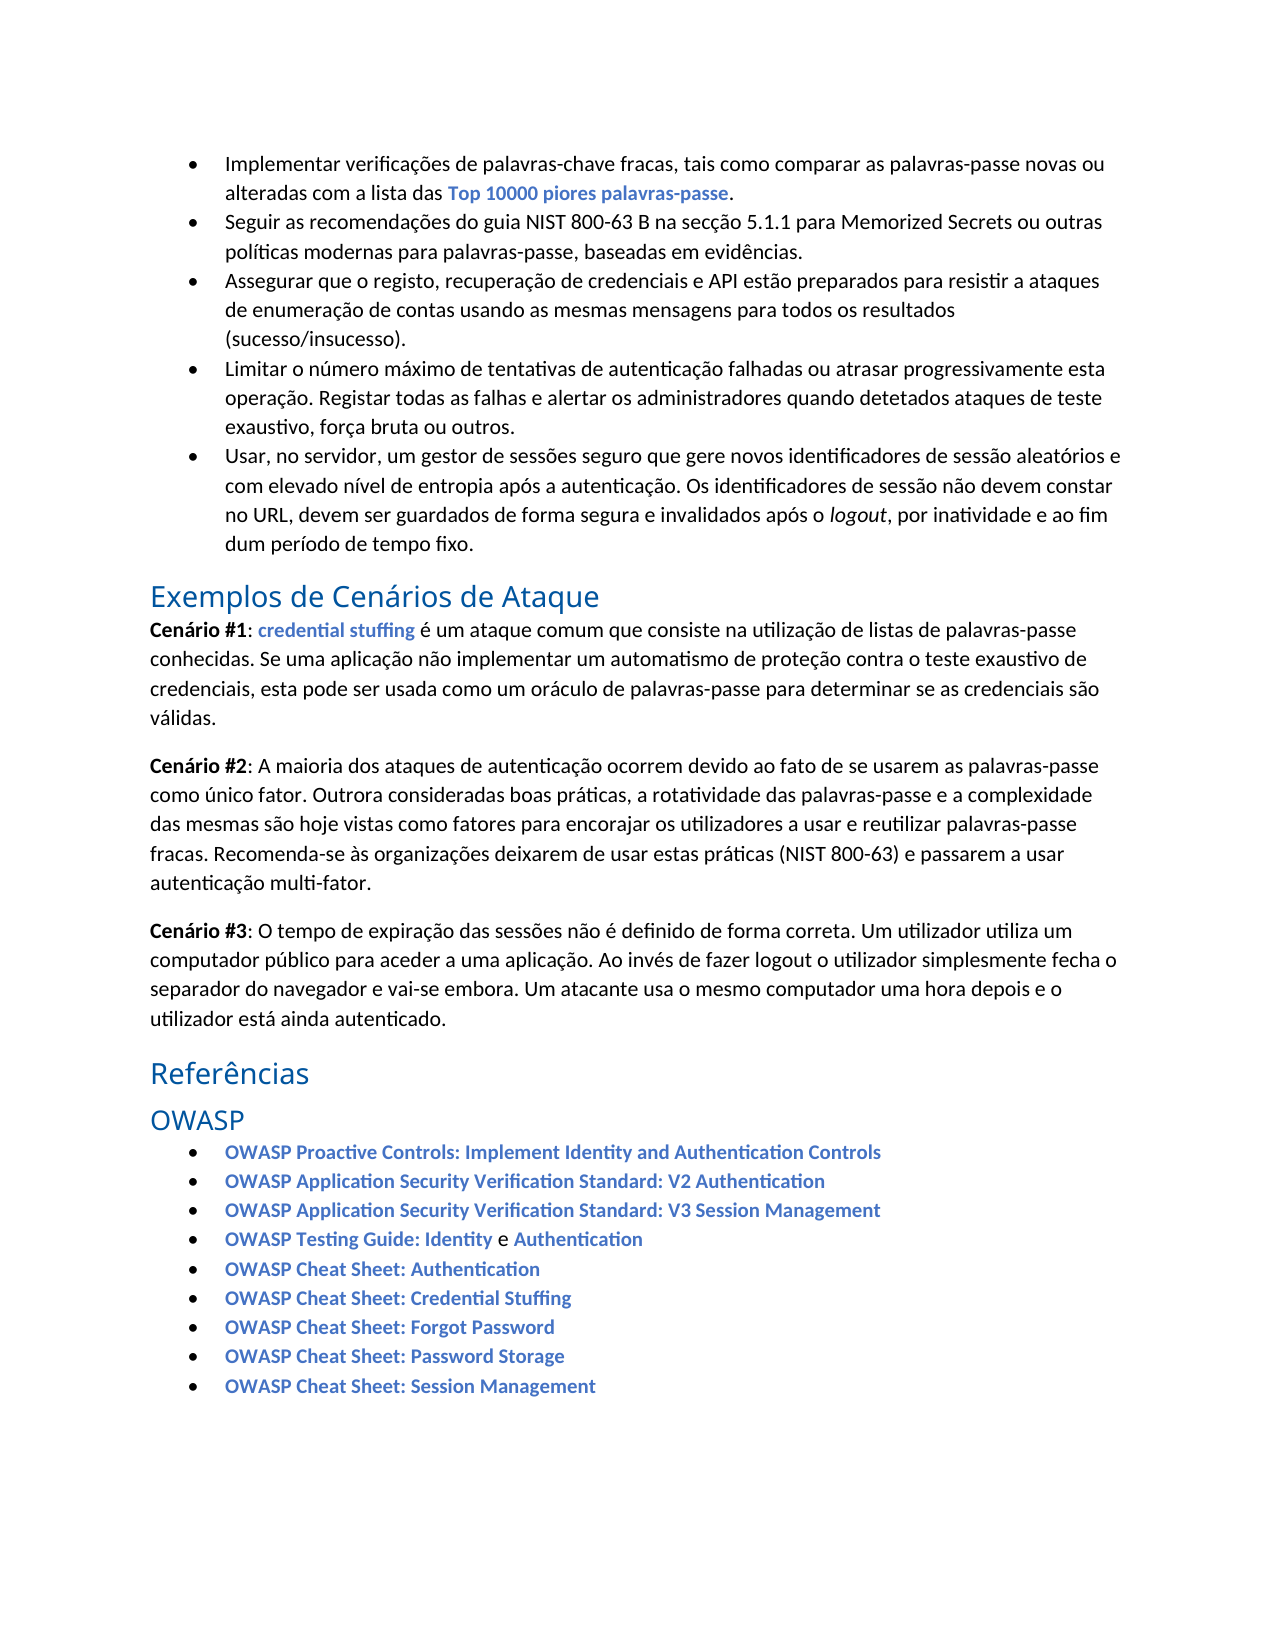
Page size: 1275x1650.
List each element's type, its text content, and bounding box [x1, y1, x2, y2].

list OWASP Cheat Sheet: Session Management [187, 1372, 1125, 1399]
list OWASP Proactive Controls: Implement Identity and Authentication Controls [187, 1138, 1125, 1164]
list OWASP Cheat Sheet: Password Storage [187, 1343, 1125, 1369]
text Cenário #1: credential stuffing é um ataque comum que consiste na utilização de listas de palavras-passe conhecidas. Se uma aplicação não implementar um automatismo de proteção contra o teste exaustivo de credenciais, esta pode ser usada como um oráculo de palavras-passe para determinar se as credenciais são válidas. [150, 616, 1125, 731]
subtitle Referências [150, 1053, 1125, 1093]
list OWASP Cheat Sheet: Forgot Password [187, 1313, 1125, 1340]
subtitle Exemplos de Cenários de Ataque [150, 576, 1125, 616]
list OWASP Cheat Sheet: Credential Stuffing [187, 1284, 1125, 1311]
list OWASP Application Security Verification Standard: V3 Session Management [187, 1196, 1125, 1223]
list Implementar verificações de palavras-chave fracas, tais como comparar as palavras-passe novas ou alteradas com a lista das Top 10000 piores palavras-passe. [187, 150, 1125, 206]
list OWASP Application Security Verification Standard: V2 Authentication [187, 1167, 1125, 1194]
text Cenário #3: O tempo de expiração das sessões não é definido de forma correta. Um utilizador utiliza um computador público para aceder a uma aplicação. Ao invés de fazer logout o utilizador simplesmente fecha o separador do navegador e vai-se embora. Um atacante usa o mesmo computador uma hora depois e o utilizador está ainda autenticado. [150, 917, 1125, 1032]
list Usar, no servidor, um gestor de sessões seguro que gere novos identificadores de sessão aleatórios e com elevado nível de entropia após a autenticação. Os identificadores de sessão não devem constar no URL, devem ser guardados de forma segura e invalidados após o logout, por inatividade e ao fim dum período de tempo fixo. [187, 443, 1125, 557]
text Cenário #2: A maioria dos ataques de autenticação ocorrem devido ao fato de se usarem as palavras-passe como único fator. Outrora consideradas boas práticas, a rotatividade das palavras-passe e a complexidade das mesmas são hoje vistas como fatores para encorajar os utilizadores a usar e reutilizar palavras-passe fracas. Recomenda-se às organizações deixarem de usar estas práticas (NIST 800-63) e passarem a usar autenticação multi-fator. [150, 752, 1125, 896]
list OWASP Testing Guide: Identity e Authentication [187, 1226, 1125, 1252]
list Assegurar que o registo, recuperação de credenciais e API estão preparados para resistir a ataques de enumeração de contas usando as mesmas mensagens para todos os resultados (sucesso/insucesso). [187, 267, 1125, 352]
subtitle OWASP [150, 1101, 1125, 1138]
list Limitar o número máximo de tentativas de autenticação falhadas ou atrasar progressivamente esta operação. Registar todas as falhas e alertar os administradores quando detetados ataques de teste exaustivo, força bruta ou outros. [187, 355, 1125, 440]
list Seguir as recomendações do guia NIST 800-63 B na secção 5.1.1 para Memorized Secrets ou outras políticas modernas para palavras-passe, baseadas em evidências. [187, 208, 1125, 264]
list OWASP Cheat Sheet: Authentication [187, 1255, 1125, 1282]
